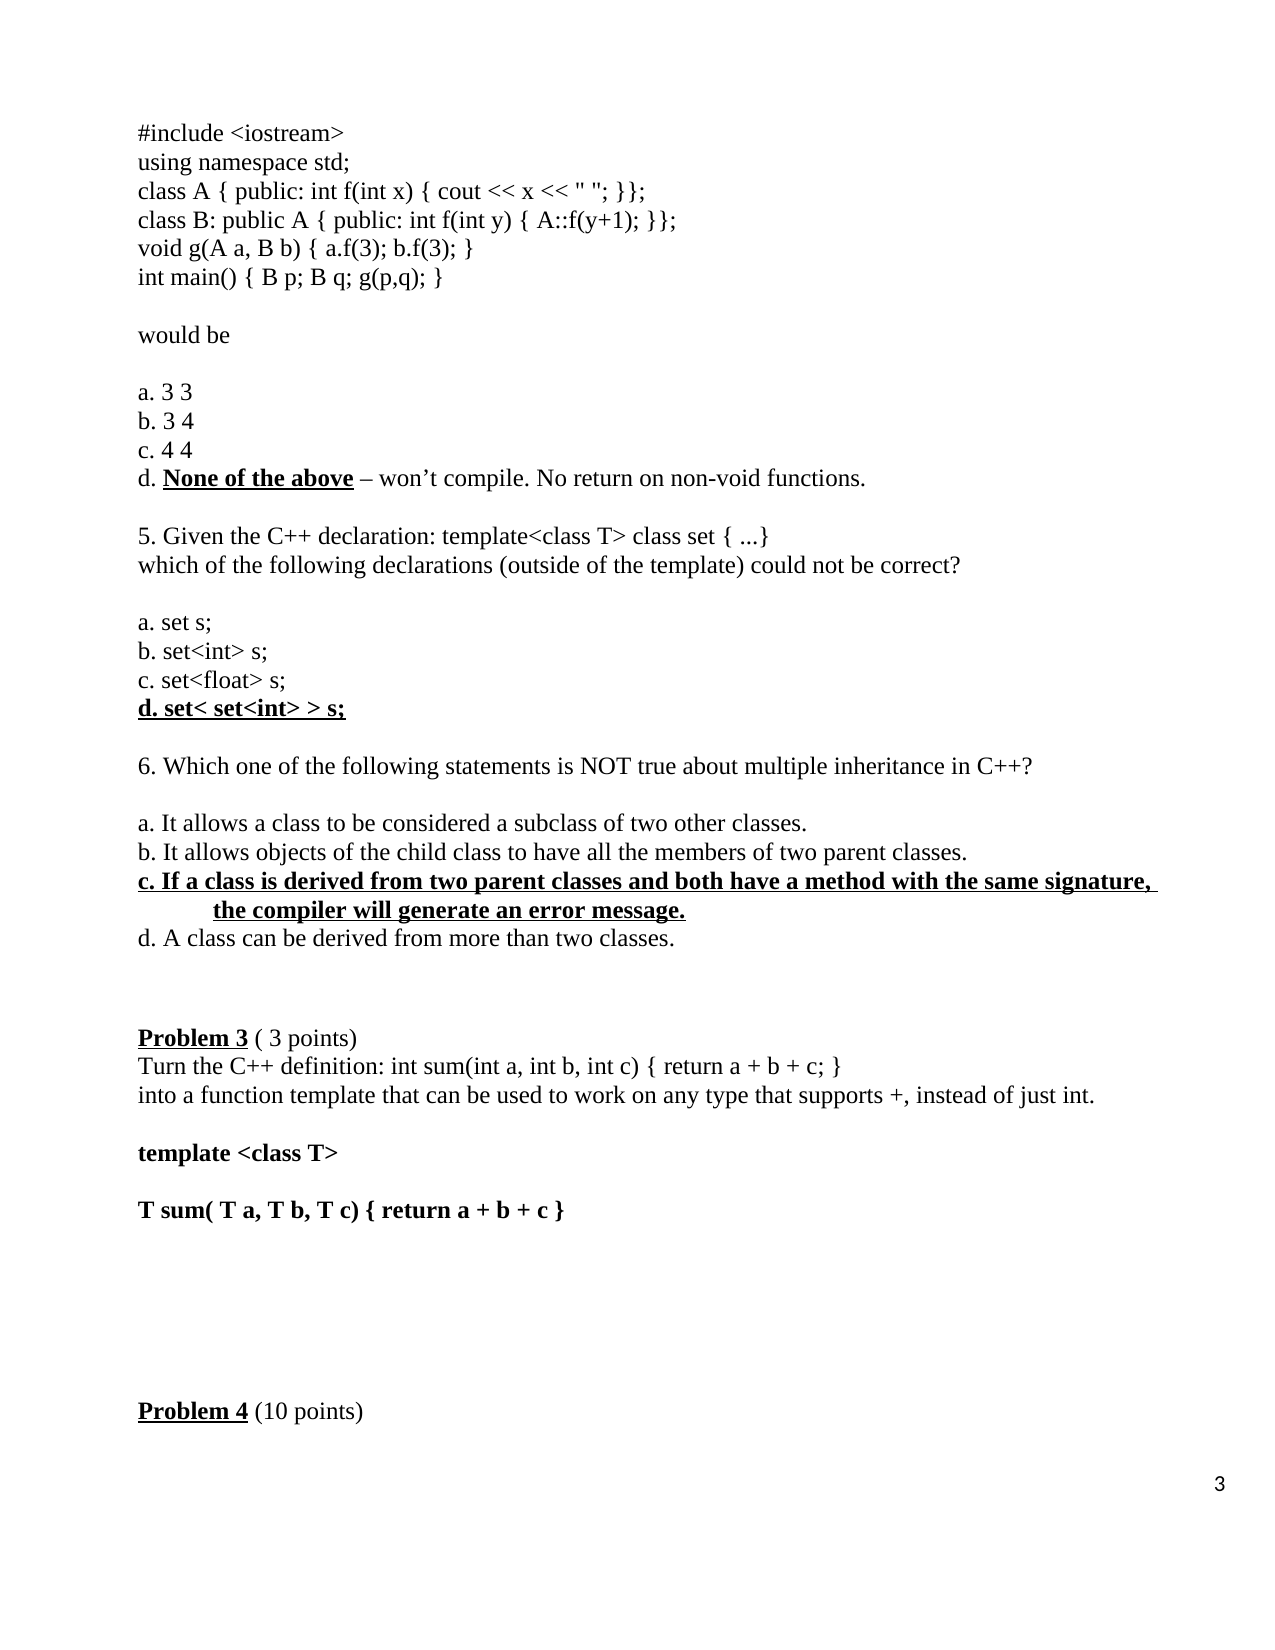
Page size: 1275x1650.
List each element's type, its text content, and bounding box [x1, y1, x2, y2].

text b. set<int> s; [63, 636, 1225, 665]
text a. 3 3 [63, 377, 1225, 406]
text b. It allows objects of the child class to have all the members of two parent classes. [63, 837, 1225, 866]
text which of the following declarations (outside of the template) could not be correct? [63, 550, 1225, 578]
text d. set< set<int> > s; [63, 693, 1188, 722]
text a. set s; [63, 607, 1225, 636]
text c. set<float> s; [63, 665, 1225, 693]
text #include <iostream> [63, 118, 1225, 147]
text would be [63, 320, 1225, 348]
text T sum( T a, T b, T c) { return a + b + c } [63, 1195, 1225, 1224]
text b. 3 4 [63, 406, 1225, 435]
text d. A class can be derived from more than two classes. [63, 923, 1188, 952]
text Problem 4 (10 points) [138, 1396, 1188, 1425]
text a. It allows a class to be considered a subclass of two other classes. [63, 808, 1225, 837]
text Turn the C++ definition: int sum(int a, int b, int c) { return a + b + c; } [63, 1051, 1225, 1080]
text the compiler will generate an error message. [138, 895, 1225, 923]
text int main() { B p; B q; g(p,q); } [63, 262, 1225, 291]
text using namespace std; [63, 147, 1225, 176]
text c. If a class is derived from two parent classes and both have a method with the same signature, [63, 866, 1225, 895]
text d. None of the above – won’t compile. No return on non-void functions. [63, 463, 1188, 492]
text void g(A a, B b) { a.f(3); b.f(3); } [63, 233, 1225, 262]
text class B: public A { public: int f(int y) { A::f(y+1); }}; [63, 205, 1225, 233]
text class A { public: int f(int x) { cout << x << " "; }}; [63, 176, 1225, 205]
text into a function template that can be used to work on any type that supports +, instead of just int. [63, 1080, 1225, 1109]
text 5. Given the C++ declaration: template<class T> class set { ...} [63, 521, 1225, 550]
text Problem 3 ( 3 points) [138, 1023, 1188, 1051]
text c. 4 4 [63, 435, 1225, 463]
text 6. Which one of the following statements is NOT true about multiple inheritance in C++? [63, 751, 1225, 780]
text template <class T> [63, 1138, 1225, 1166]
